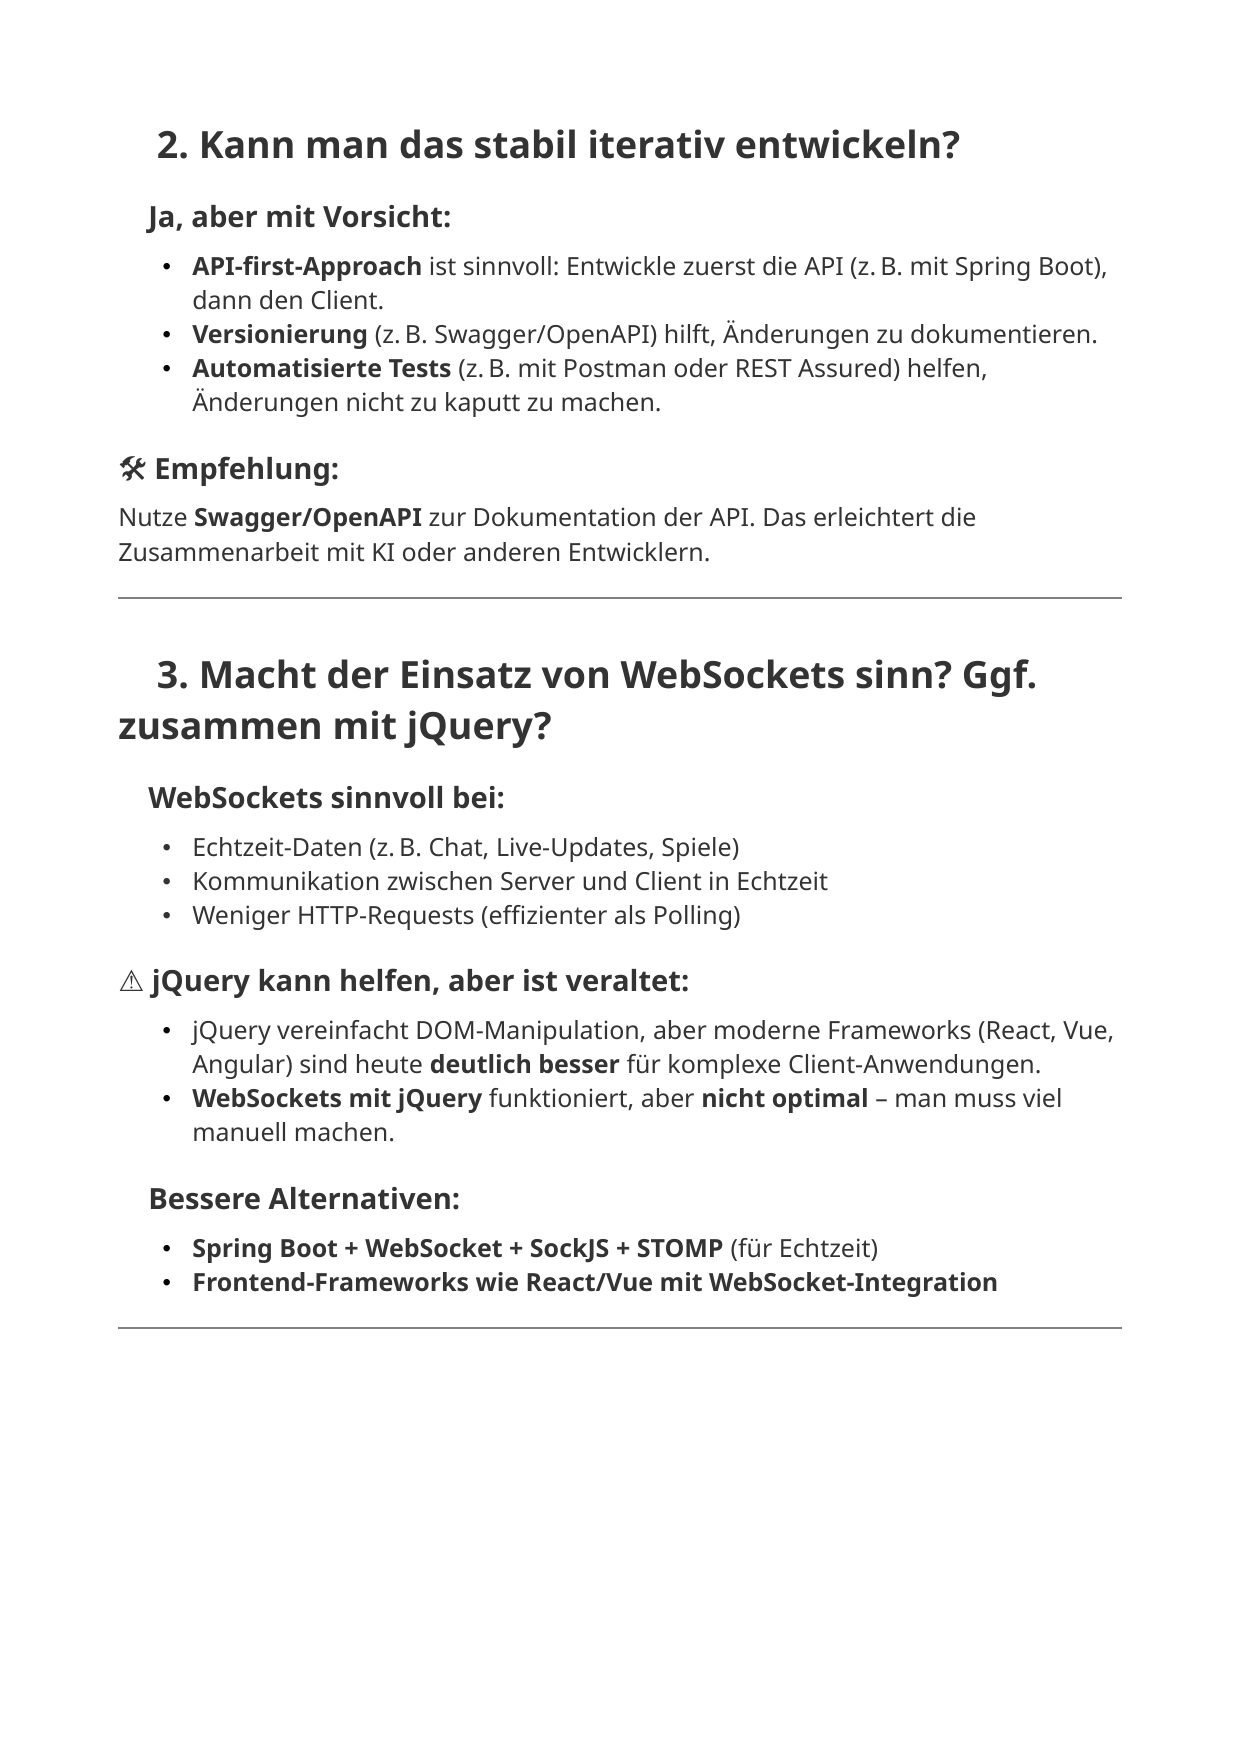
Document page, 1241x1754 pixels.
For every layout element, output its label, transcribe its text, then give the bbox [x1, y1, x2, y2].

subtitle ✅ WebSockets sinnvoll bei: [118, 777, 1122, 817]
list Spring Boot + WebSocket + SockJS + STOMP (für Echtzeit) [162, 1230, 1122, 1264]
list Frontend-Frameworks wie React/Vue mit WebSocket-Integration [162, 1264, 1122, 1298]
list Echtzeit-Daten (z. B. Chat, Live-Updates, Spiele) [162, 829, 1122, 863]
list WebSockets mit jQuery funktioniert, aber nicht optimal – man muss viel manuell machen. [162, 1081, 1122, 1149]
list jQuery vereinfacht DOM-Manipulation, aber moderne Frameworks (React, Vue, Angular) sind heute deutlich besser für komplexe Client-Anwendungen. [162, 1013, 1122, 1081]
list Weniger HTTP-Requests (effizienter als Polling) [162, 897, 1122, 931]
list Versionierung (z. B. Swagger/OpenAPI) hilft, Änderungen zu dokumentieren. [162, 317, 1122, 351]
subtitle ⚠️ jQuery kann helfen, aber ist veraltet: [118, 961, 1122, 1000]
subtitle 🌐 3. Macht der Einsatz von WebSockets sinn? Ggf. zusammen mit jQuery? [118, 648, 1122, 750]
text Nutze Swagger/OpenAPI zur Dokumentation der API. Das erleichtert die Zusammenarbeit mit KI oder anderen Entwicklern. [118, 500, 1122, 568]
subtitle 🧰 Bessere Alternativen: [118, 1178, 1122, 1218]
subtitle ✅ Ja, aber mit Vorsicht: [118, 196, 1122, 236]
list API-first-Approach ist sinnvoll: Entwickle zuerst die API (z. B. mit Spring Boot), dann den Client. [162, 248, 1122, 317]
subtitle 🧱 2. Kann man das stabil iterativ entwickeln? [118, 118, 1122, 169]
list Kommunikation zwischen Server und Client in Echtzeit [162, 863, 1122, 897]
subtitle 🛠️ Empfehlung: [118, 448, 1122, 488]
list Automatisierte Tests (z. B. mit Postman oder REST Assured) helfen, Änderungen nicht zu kaputt zu machen. [162, 351, 1122, 419]
